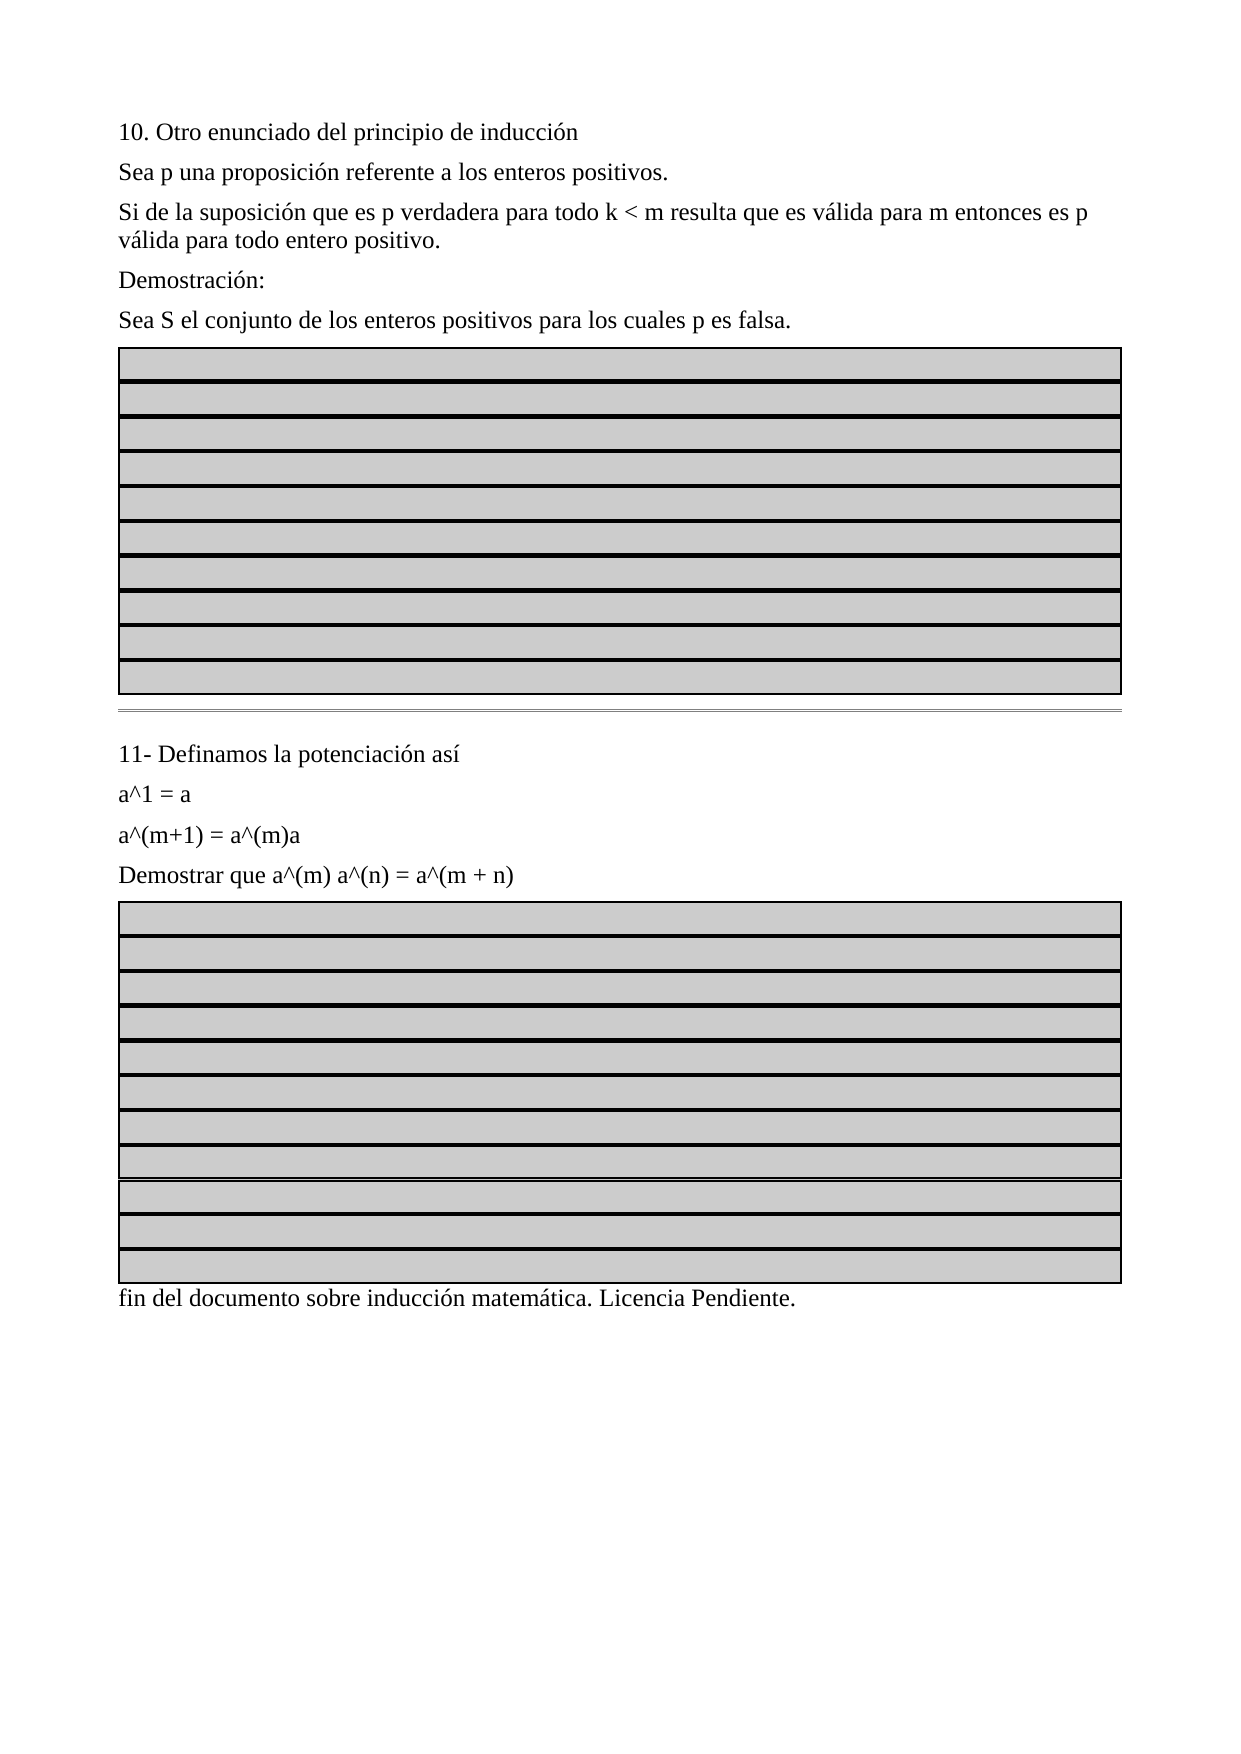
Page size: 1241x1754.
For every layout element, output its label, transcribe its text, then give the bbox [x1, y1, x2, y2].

text fin del documento sobre inducción matemática. Licencia Pendiente. [118, 1284, 1122, 1312]
text 10. Otro enunciado del principio de inducción [118, 118, 1122, 146]
text a^(m+1) = a^(m)a [118, 821, 1122, 848]
text Si de la suposición que es p verdadera para todo k < m resulta que es válida para m entonces es p válida para todo entero positivo. [118, 198, 1122, 254]
text Sea S el conjunto de los enteros positivos para los cuales p es falsa. [118, 307, 1122, 334]
text Demostración: [118, 266, 1122, 294]
text 11- Definamos la potenciación así [118, 740, 1122, 768]
text Sea p una proposición referente a los enteros positivos. [118, 158, 1122, 186]
text Demostrar que a^(m) a^(n) = a^(m + n) [118, 861, 1122, 889]
text a^1 = a [118, 781, 1122, 808]
